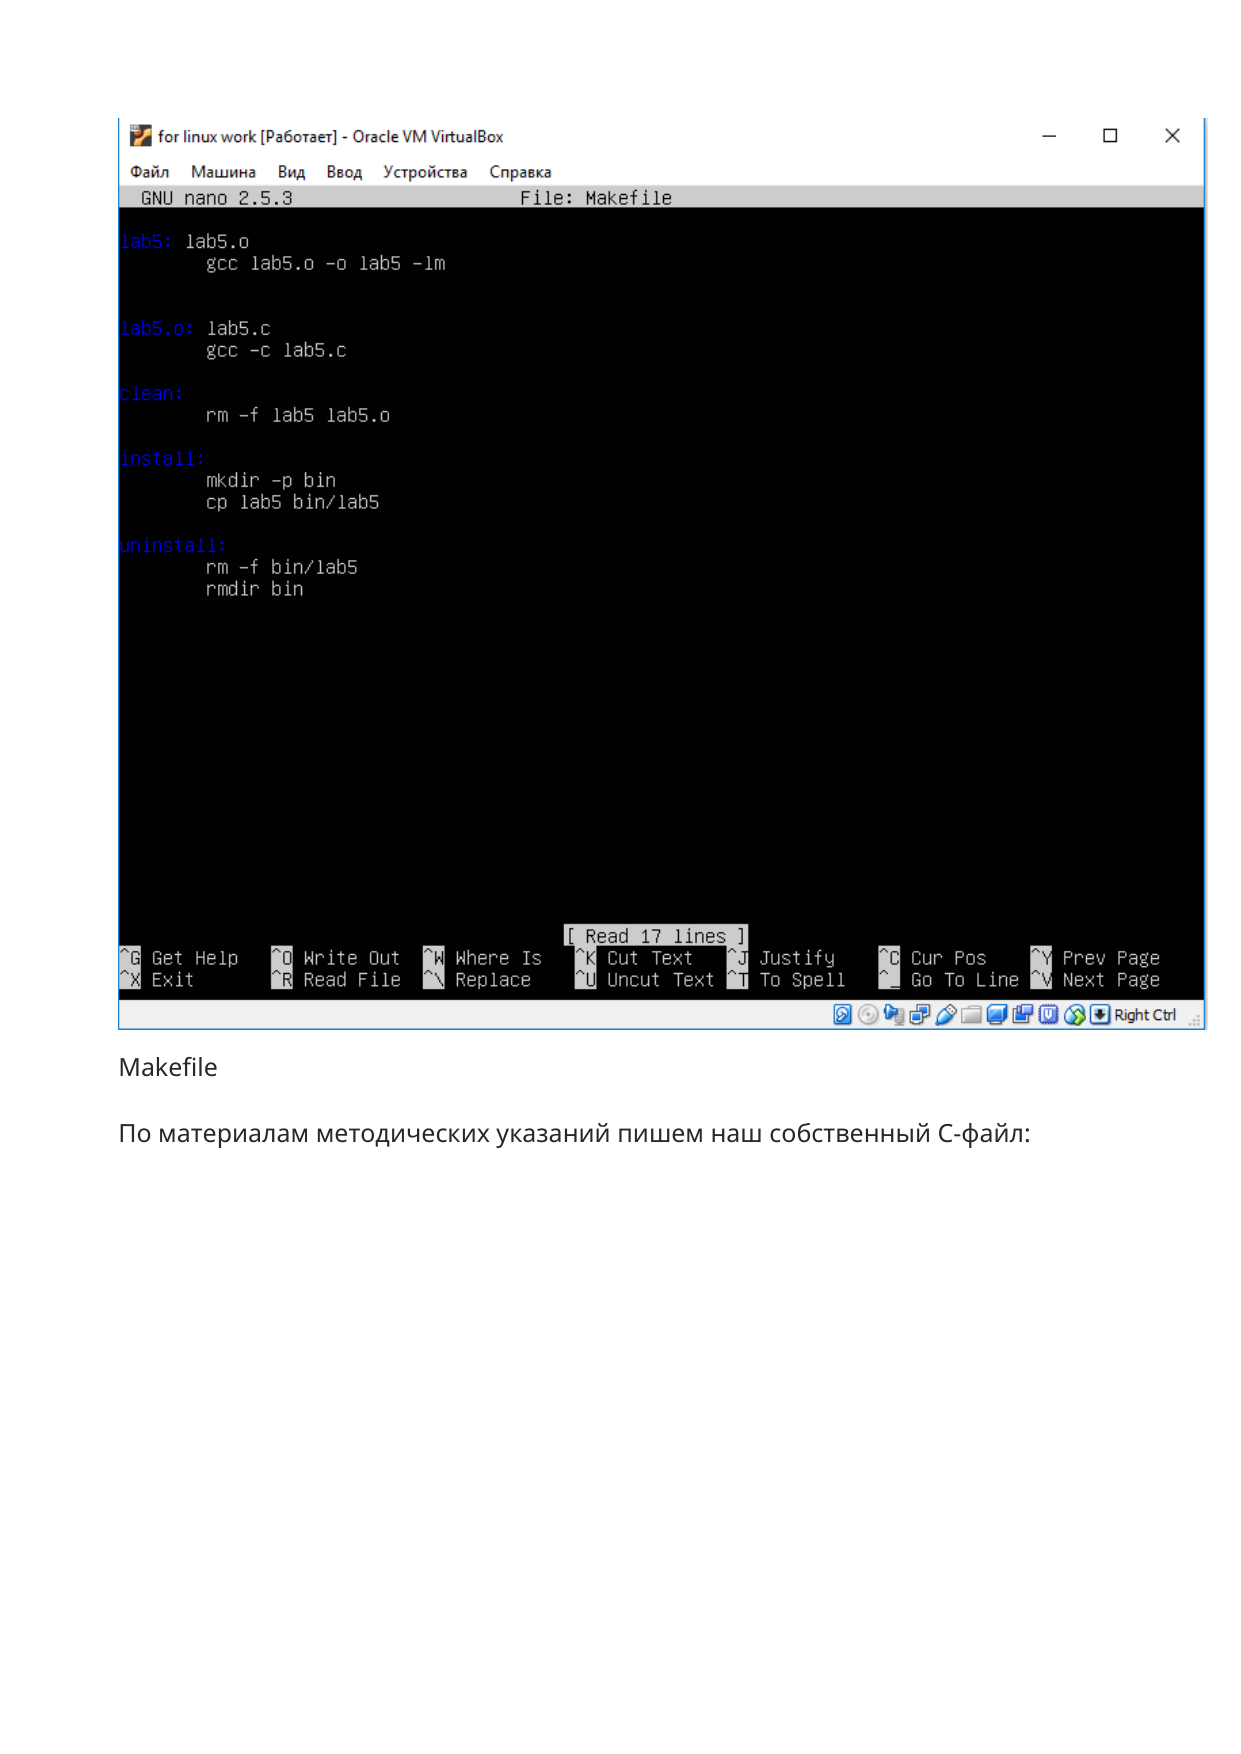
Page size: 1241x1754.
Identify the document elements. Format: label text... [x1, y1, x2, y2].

text По материалам методических указаний пишем наш собственный С-файл: [118, 1115, 1122, 1149]
picture [118, 118, 1208, 1030]
text Makefile [118, 1049, 1122, 1084]
